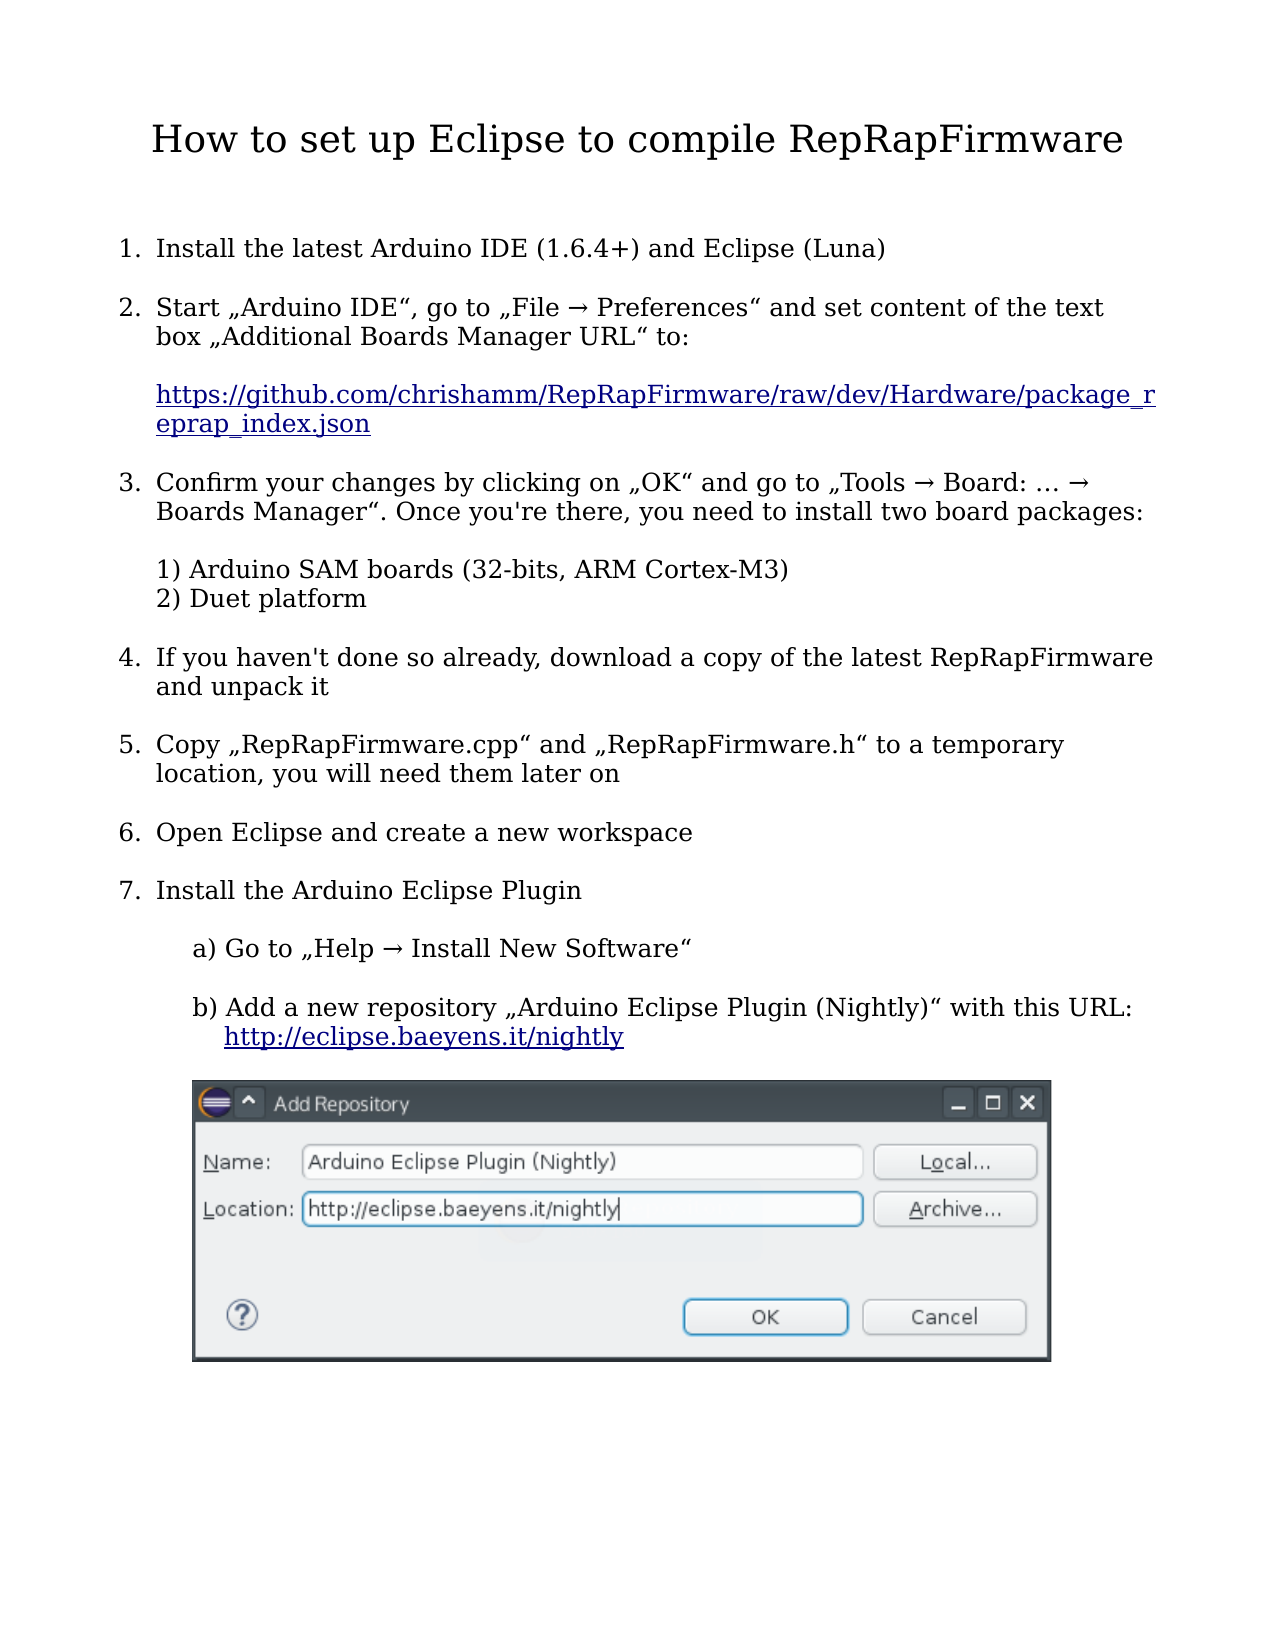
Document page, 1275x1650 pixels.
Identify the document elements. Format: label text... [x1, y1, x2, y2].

list Install the latest Arduino IDE (1.6.4+) and Eclipse (Luna) [118, 234, 1157, 264]
picture [192, 1080, 1052, 1362]
list 1) Arduino SAM boards (32-bits, ARM Cortex-M3) [118, 555, 1157, 584]
list https://github.com/chrishamm/RepRapFirmware/raw/dev/Hardware/package_reprap_index.json [118, 351, 1157, 439]
list If you haven't done so already, download a copy of the latest RepRapFirmware and unpack it [118, 643, 1157, 701]
list 2) Duet platform [118, 584, 1157, 614]
list Start „Arduino IDE“, go to „File → Preferences“ and set content of the text box „Additional Boards Manager URL“ to: [118, 293, 1157, 351]
list Open Eclipse and create a new workspace [118, 818, 1157, 847]
text How to set up Eclipse to compile RepRapFirmware [118, 118, 1157, 162]
list Install the Arduino Eclipse Plugin [118, 876, 1157, 905]
list Confirm your changes by clicking on „OK“ and go to „Tools → Board: … → Boards Manager“. Once you're there, you need to install two board packages: [118, 468, 1157, 526]
text http://eclipse.baeyens.it/nightly [192, 1022, 1157, 1051]
list Copy „RepRapFirmware.cpp“ and „RepRapFirmware.h“ to a temporary location, you will need them later on [118, 730, 1157, 789]
text a) Go to „Help → Install New Software“ [118, 934, 1157, 964]
text b) Add a new repository „Arduino Eclipse Plugin (Nightly)“ with this URL: [118, 993, 1157, 1022]
